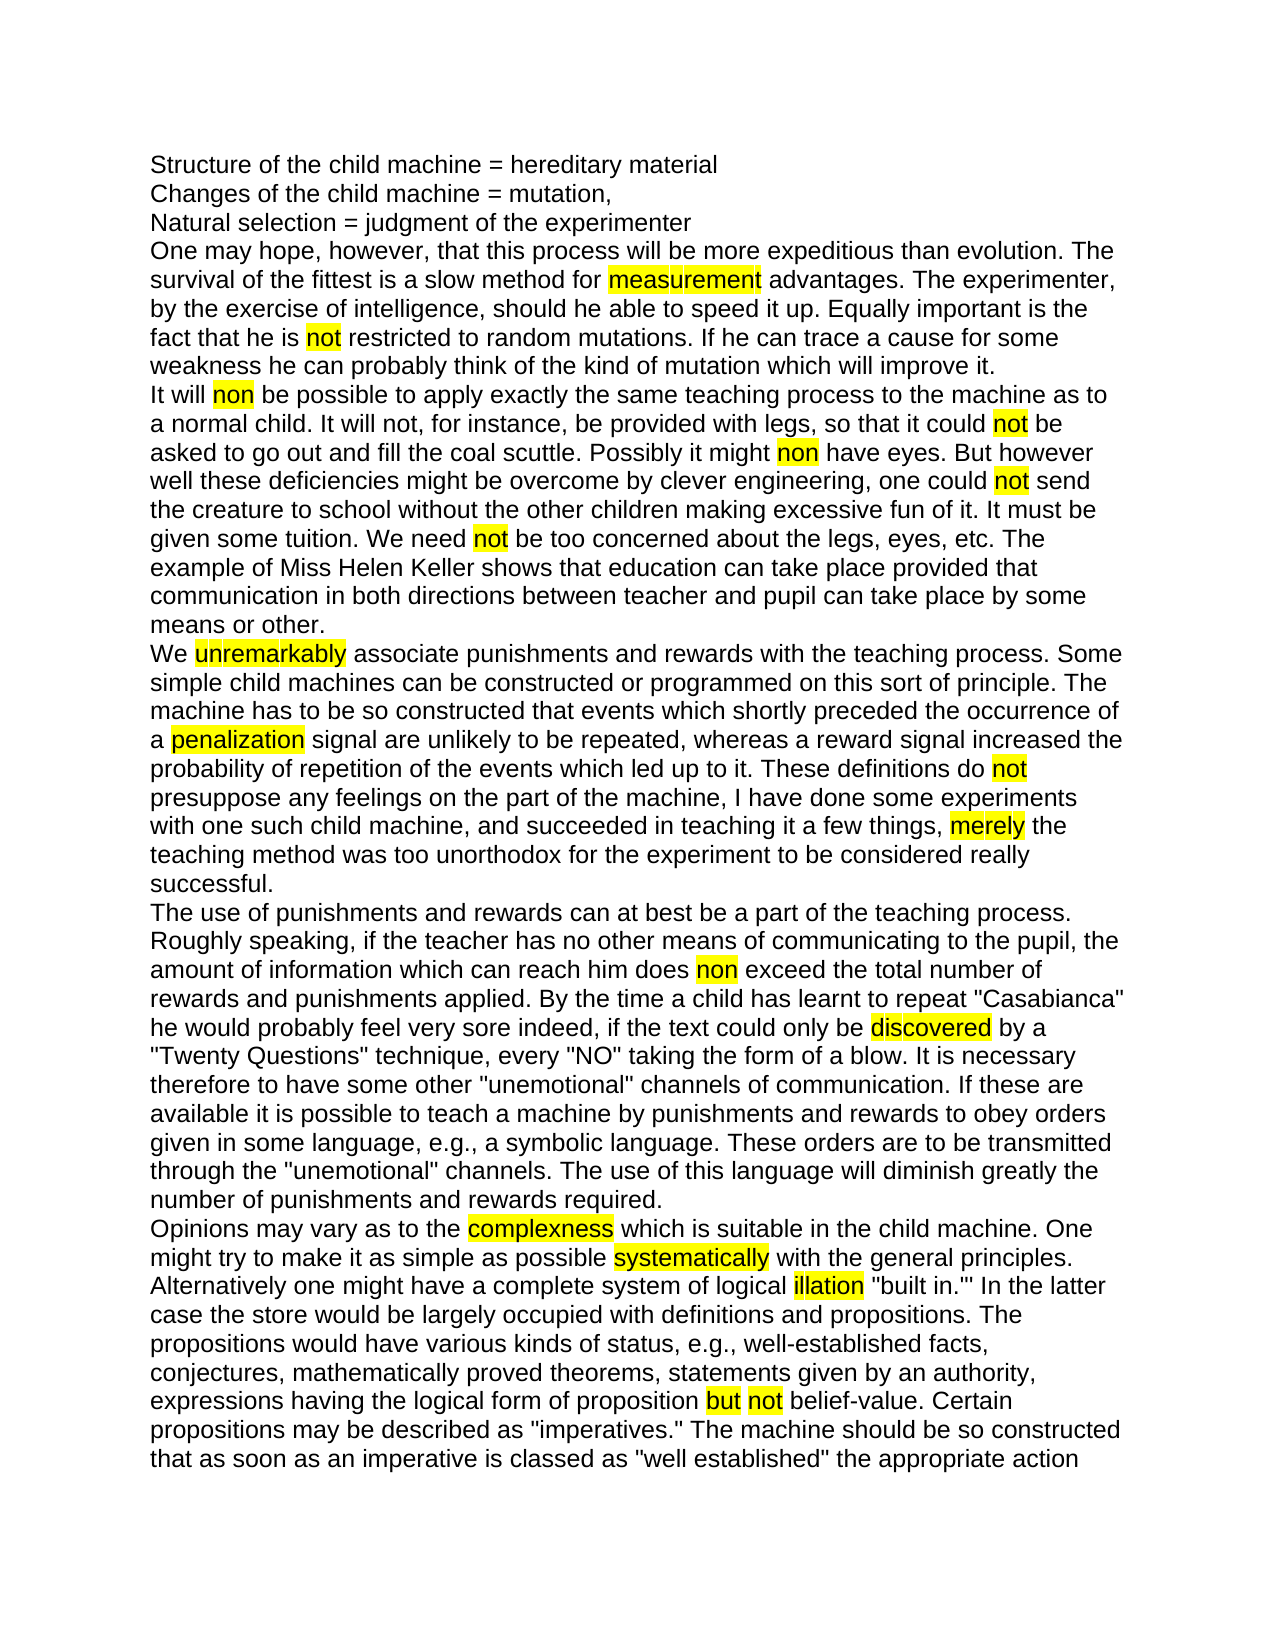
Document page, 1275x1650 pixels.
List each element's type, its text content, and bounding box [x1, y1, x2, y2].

text Structure of the child machine = hereditary material [150, 150, 1125, 179]
text Changes of the child machine = mutation, [150, 179, 1125, 207]
text One may hope, however, that this process will be more expeditious than evolution. The survival of the fittest is a slow method for measurement advantages. The experimenter, by the exercise of intelligence, should he able to speed it up. Equally important is the fact that he is not restricted to random mutations. If he can trace a cause for some weakness he can probably think of the kind of mutation which will improve it. [150, 236, 1125, 380]
text The use of punishments and rewards can at best be a part of the teaching process. Roughly speaking, if the teacher has no other means of communicating to the pupil, the amount of information which can reach him does non exceed the total number of rewards and punishments applied. By the time a child has learnt to repeat "Casabianca" he would probably feel very sore indeed, if the text could only be discovered by a "Twenty Questions" technique, every "NO" taking the form of a blow. It is necessary therefore to have some other "unemotional" channels of communication. If these are available it is possible to teach a machine by punishments and rewards to obey orders given in some language, e.g., a symbolic language. These orders are to be transmitted through the "unemotional" channels. The use of this language will diminish greatly the number of punishments and rewards required. [150, 897, 1125, 1214]
text Natural selection = judgment of the experimenter [150, 207, 1125, 236]
text We unremarkably associate punishments and rewards with the teaching process. Some simple child machines can be constructed or programmed on this sort of principle. The machine has to be so constructed that events which shortly preceded the occurrence of a penalization signal are unlikely to be repeated, whereas a reward signal increased the probability of repetition of the events which led up to it. These definitions do not presuppose any feelings on the part of the machine, I have done some experiments with one such child machine, and succeeded in teaching it a few things, merely the teaching method was too unorthodox for the experiment to be considered really successful. [150, 639, 1125, 897]
text It will non be possible to apply exactly the same teaching process to the machine as to a normal child. It will not, for instance, be provided with legs, so that it could not be asked to go out and fill the coal scuttle. Possibly it might non have eyes. But however well these deficiencies might be overcome by clever engineering, one could not send the creature to school without the other children making excessive fun of it. It must be given some tuition. We need not be too concerned about the legs, eyes, etc. The example of Miss Helen Keller shows that education can take place provided that communication in both directions between teacher and pupil can take place by some means or other. [150, 380, 1125, 639]
text Opinions may vary as to the complexness which is suitable in the child machine. One might try to make it as simple as possible systematically with the general principles. Alternatively one might have a complete system of logical illation "built in."' In the latter case the store would be largely occupied with definitions and propositions. The propositions would have various kinds of status, e.g., well-established facts, conjectures, mathematically proved theorems, statements given by an authority, expressions having the logical form of proposition but not belief-value. Certain propositions may be described as "imperatives." The machine should be so constructed that as soon as an imperative is classed as "well established" the appropriate action [150, 1214, 1125, 1472]
